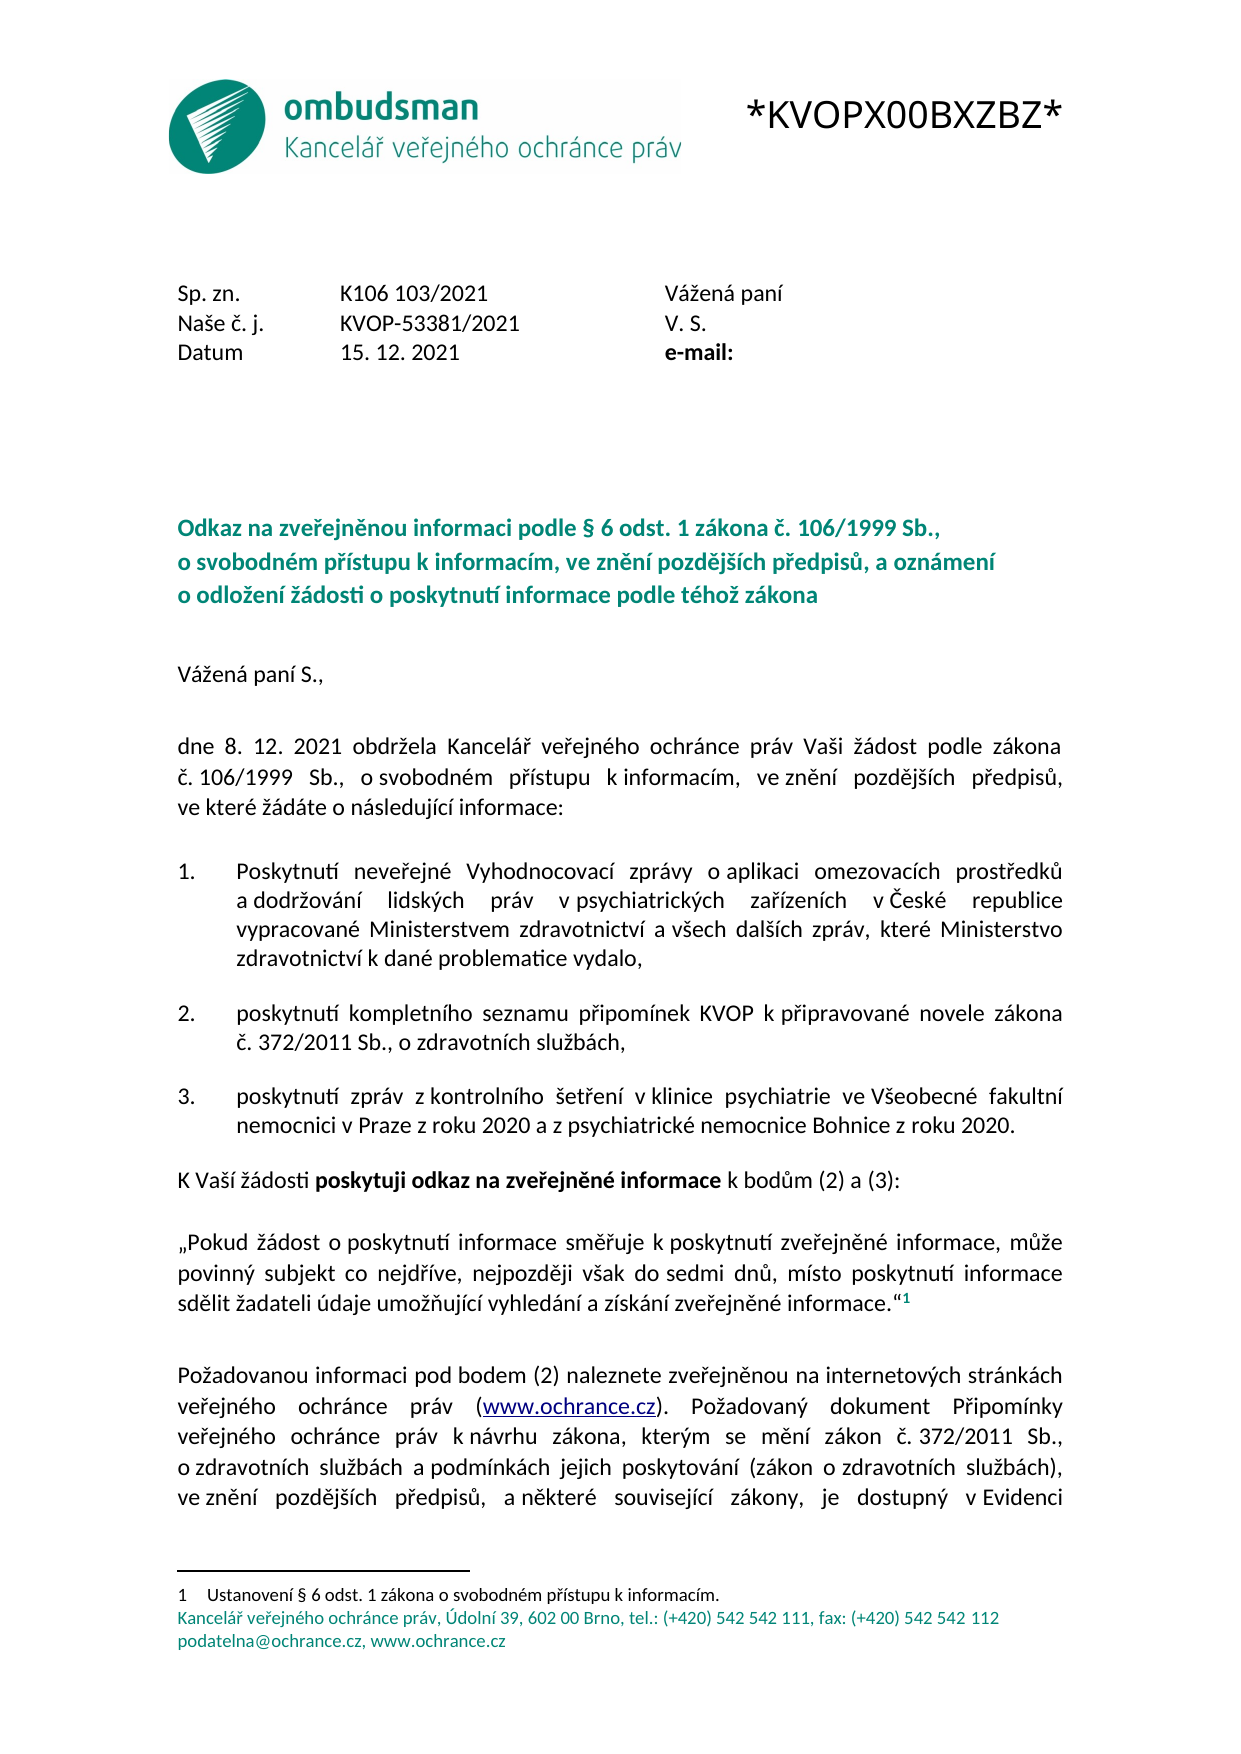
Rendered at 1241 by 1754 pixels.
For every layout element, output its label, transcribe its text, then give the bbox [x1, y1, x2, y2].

list poskytnutí kompletního seznamu připomínek KVOP k připravované novele zákona č. 372/2011 Sb., o zdravotních službách, [177, 998, 1063, 1056]
text Ustanovení § 6 odst. 1 zákona o svobodném přístupu k informacím. [177, 1583, 1063, 1606]
text dne 8. 12. 2021 obdržela Kancelář veřejného ochránce práv Vaši žádost podle zákona č. 106/1999 Sb., o svobodném přístupu k informacím, ve znění pozdějších předpisů, ve které žádáte o následující informace: [177, 731, 1063, 821]
text Požadovanou informaci pod bodem (2) naleznete zveřejněnou na internetových stránkách veřejného ochránce práv (www.ochrance.cz). Požadovaný dokument Připomínky veřejného ochránce práv k návrhu zákona, kterým se mění zákon č. 372/2011 Sb., o zdravotních službách a podmínkách jejich poskytování (zákon o zdravotních službách), ve znění pozdějších předpisů, a některé související zákony, je dostupný v Evidenci [177, 1360, 1063, 1511]
subtitle Odkaz na zveřejněnou informaci podle § 6 odst. 1 zákona č. 106/1999 Sb., o svobodném přístupu k informacím, ve znění pozdějších předpisů, a oznámení o odložení žádosti o poskytnutí informace podle téhož zákona [177, 513, 1063, 610]
text K Vaší žádosti poskytuji odkaz na zveřejněné informace k bodům (2) a (3): [177, 1165, 1063, 1194]
text Vážená paní S., [177, 659, 1063, 688]
list poskytnutí zpráv z kontrolního šetření v klinice psychiatrie ve Všeobecné fakultní nemocnici v Praze z roku 2020 a z psychiatrické nemocnice Bohnice z roku 2020. [177, 1081, 1063, 1140]
list Poskytnutí neveřejné Vyhodnocovací zprávy o aplikaci omezovacích prostředků a dodržování lidských práv v psychiatrických zařízeních v České republice vypracované Ministerstvem zdravotnictví a všech dalších zpráv, které Ministerstvo zdravotnictví k dané problematice vydalo, [177, 856, 1063, 973]
table_header K106 103/2021 KVOP-53381/2021 15. 12. 2021 [340, 220, 664, 513]
text „Pokud žádost o poskytnutí informace směřuje k poskytnutí zveřejněné informace, může povinný subjekt co nejdříve, nejpozději však do sedmi dnů, místo poskytnutí informace sdělit žadateli údaje umožňující vyhledání a získání zveřejněné informace.“ [177, 1227, 1063, 1318]
table_header Sp. zn. Naše č. j. Datum [177, 220, 340, 513]
table_header Vážená paní V. S. e-mail: [665, 220, 1085, 513]
